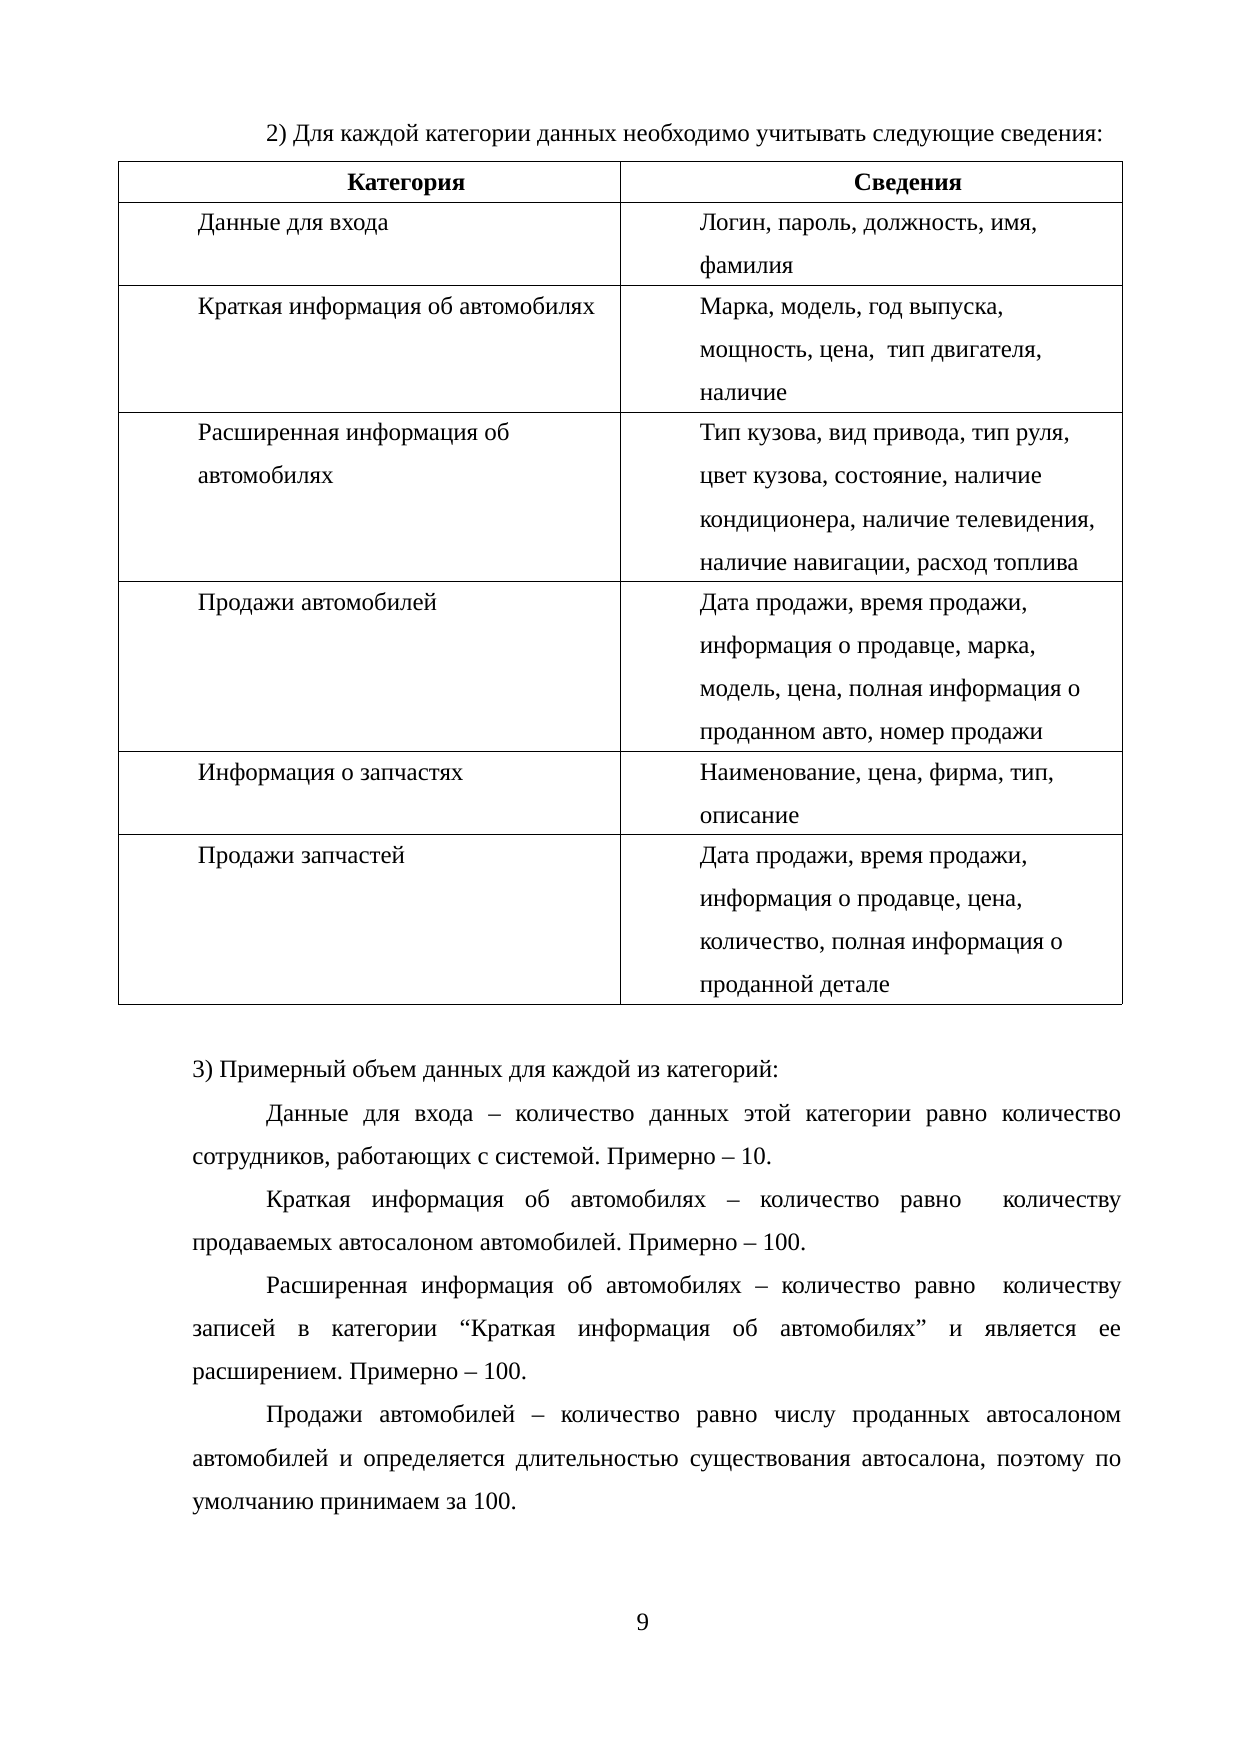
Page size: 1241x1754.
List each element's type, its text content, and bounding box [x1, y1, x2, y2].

table_cell Марка, модель, год выпуска, мощность, цена, тип двигателя, наличие [621, 286, 1122, 412]
table_cell Наименование, цена, фирма, тип, описание [621, 752, 1122, 834]
table_cell Дата продажи, время продажи, информация о продавце, марка, модель, цена, полная информация о проданном авто, номер продажи [621, 582, 1122, 751]
table_cell Информация о запчастях [119, 752, 620, 834]
text 2) Для каждой категории данных необходимо учитывать следующие сведения: [192, 118, 1122, 147]
table_cell Краткая информация об автомобилях [119, 286, 620, 412]
text Расширенная информация об автомобилях – количество равно количеству записей в категории “Краткая информация об автомобилях” и является ее расширением. Примерно – 100. [192, 1270, 1122, 1385]
text 3) Примерный объем данных для каждой из категорий: [192, 1054, 1122, 1083]
table_cell Продажи автомобилей [119, 582, 620, 751]
table_cell Дата продажи, время продажи, информация о продавце, цена, количество, полная информация о проданной детале [621, 835, 1122, 1004]
table_cell Логин, пароль, должность, имя, фамилия [621, 203, 1122, 285]
table_cell Тип кузова, вид привода, тип руля, цвет кузова, состояние, наличие кондиционера, наличие телевидения, наличие навигации, расход топлива [621, 413, 1122, 581]
table_header Сведения [621, 162, 1122, 202]
text Данные для входа – количество данных этой категории равно количество сотрудников, работающих с системой. Примерно – 10. [192, 1098, 1122, 1169]
table_cell Данные для входа [119, 203, 620, 285]
table_cell Продажи запчастей [119, 835, 620, 1004]
text Продажи автомобилей – количество равно числу проданных автосалоном автомобилей и определяется длительностью существования автосалона, поэтому по умолчанию принимаем за 100. [192, 1399, 1122, 1514]
table_cell Расширенная информация об автомобилях [119, 413, 620, 581]
table_header Категория [119, 162, 620, 202]
text Краткая информация об автомобилях – количество равно количеству продаваемых автосалоном автомобилей. Примерно – 100. [192, 1184, 1122, 1256]
